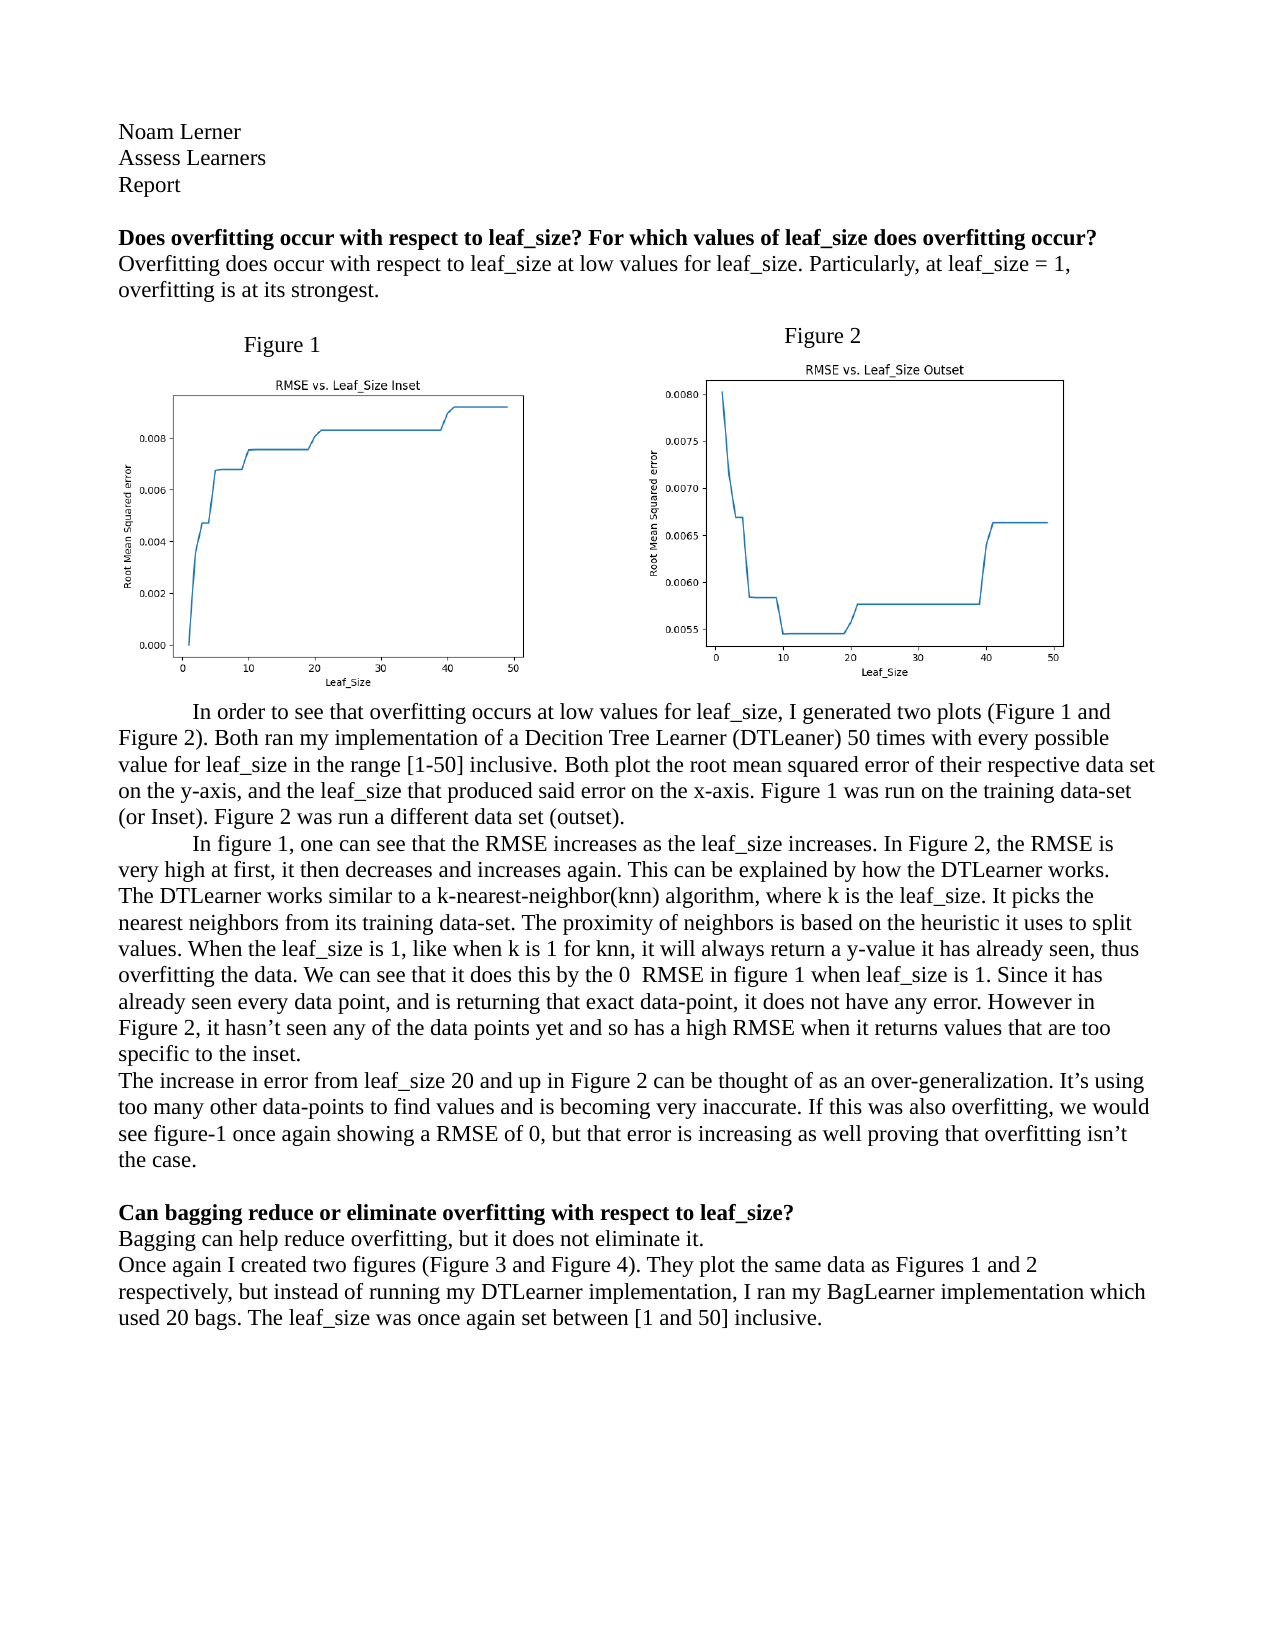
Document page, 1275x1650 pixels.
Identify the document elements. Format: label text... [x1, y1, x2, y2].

text Does overfitting occur with respect to leaf_size? For which values of leaf_size does overfitting occur? [118, 223, 1157, 250]
text Assess Learners [118, 144, 1157, 171]
text In order to see that overfitting occurs at low values for leaf_size, I generated two plots (Figure 1 and Figure 2). Both ran my implementation of a Decition Tree Learner (DTLeaner) 50 times with every possible value for leaf_size in the range [1-50] inclusive. Both plot the root mean squared error of their respective data set on the y-axis, and the leaf_size that produced said error on the x-axis. Figure 1 was run on the training data-set (or Inset). Figure 2 was run a different data set (outset). [118, 698, 1157, 830]
text Noam Lerner [118, 118, 1157, 144]
text Report [118, 171, 1157, 197]
text Can bagging reduce or eliminate overfitting with respect to leaf_size? [118, 1199, 1157, 1225]
picture [116, 355, 568, 694]
text Bagging can help reduce overfitting, but it does not eliminate it. [118, 1225, 1157, 1251]
picture [648, 338, 1109, 684]
text The DTLearner works similar to a k-nearest-neighbor(knn) algorithm, where k is the leaf_size. It picks the nearest neighbors from its training data-set. The proximity of neighbors is based on the heuristic it uses to split values. When the leaf_size is 1, like when k is 1 for knn, it will always return a y-value it has already seen, thus overfitting the data. We can see that it does this by the 0 RMSE in figure 1 when leaf_size is 1. Since it has already seen every data point, and is returning that exact data-point, it does not have any error. However in Figure 2, it hasn’t seen any of the data points yet and so has a high RMSE when it returns values that are too specific to the inset. [118, 882, 1157, 1067]
text The increase in error from leaf_size 20 and up in Figure 2 can be thought of as an over-generalization. It’s using too many other data-points to find values and is becoming very inaccurate. If this was also overfitting, we would see figure-1 once again showing a RMSE of 0, but that error is increasing as well proving that overfitting isn’t the case. [118, 1067, 1157, 1172]
text Once again I created two figures (Figure 3 and Figure 4). They plot the same data as Figures 1 and 2 respectively, but instead of running my DTLearner implementation, I ran my BagLearner implementation which used 20 bags. The leaf_size was once again set between [1 and 50] inclusive. [118, 1251, 1157, 1330]
text In figure 1, one can see that the RMSE increases as the leaf_size increases. In Figure 2, the RMSE is very high at first, it then decreases and increases again. This can be explained by how the DTLearner works. [118, 830, 1157, 882]
text Overfitting does occur with respect to leaf_size at low values for leaf_size. Particularly, at leaf_size = 1, overfitting is at its strongest. [118, 250, 1157, 303]
